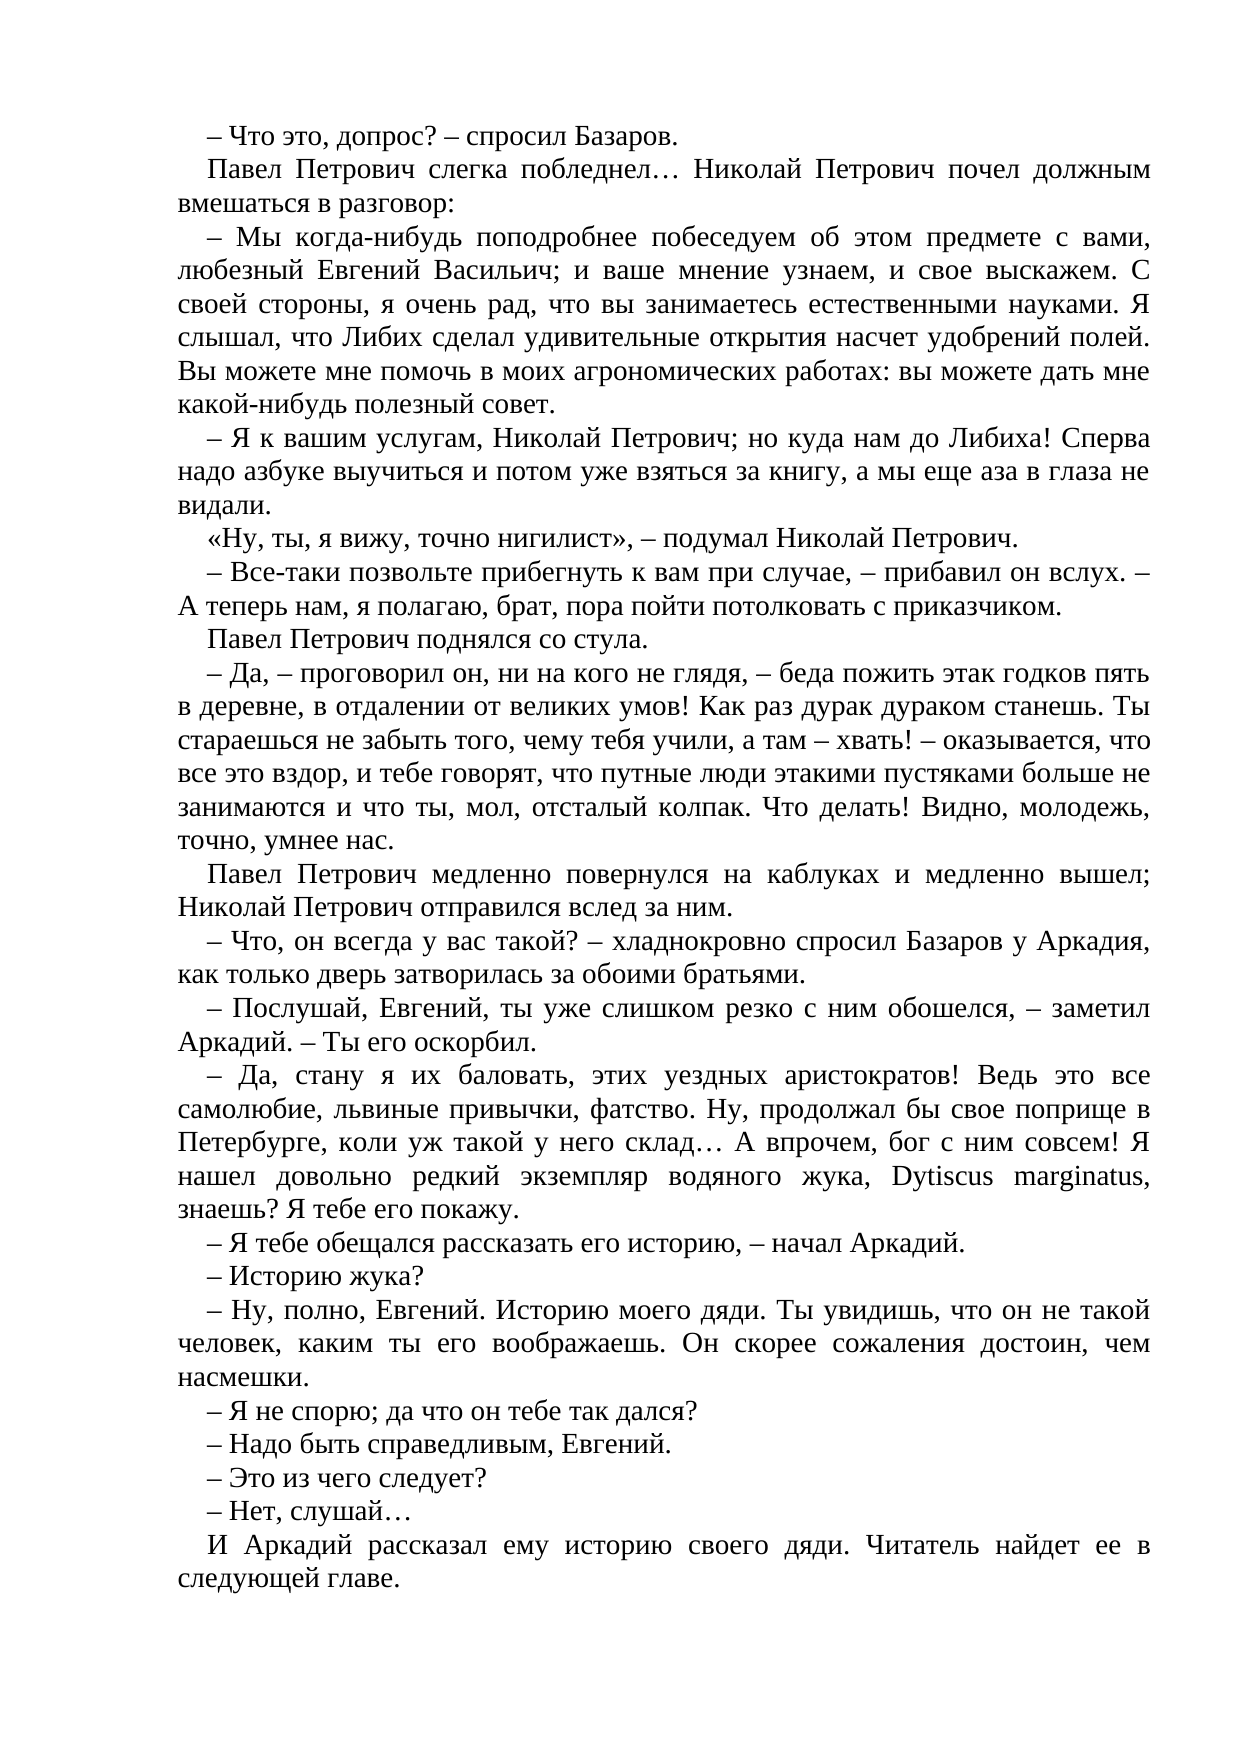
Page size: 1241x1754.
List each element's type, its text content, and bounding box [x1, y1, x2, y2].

text И Аркадий рассказал ему историю своего дяди. Читатель найдет ее в следующей главе. [177, 1527, 1152, 1594]
text – Надо быть справедливым, Евгений. [177, 1426, 1152, 1460]
text – Нет, слушай… [177, 1493, 1152, 1527]
text – Послушай, Евгений, ты уже слишком резко с ним обошелся, – заметил Аркадий. – Ты его оскорбил. [177, 990, 1152, 1057]
text – Я к вашим услугам, Николай Петрович; но куда нам до Либиха! Сперва надо азбуке выучиться и потом уже взяться за книгу, а мы еще аза в глаза не видали. [177, 420, 1152, 521]
text Павел Петрович медленно повернулся на каблуках и медленно вышел; Николай Петрович отправился вслед за ним. [177, 856, 1152, 923]
text Павел Петрович поднялся со стула. [177, 621, 1152, 655]
text – Мы когда-нибудь поподробнее побеседуем об этом предмете с вами, любезный Евгений Васильич; и ваше мнение узнаем, и свое выскажем. С своей стороны, я очень рад, что вы занимаетесь естественными науками. Я слышал, что Либих сделал удивительные открытия насчет удобрений полей. Вы можете мне помочь в моих агрономических работах: вы можете дать мне какой-нибудь полезный совет. [177, 219, 1152, 420]
text – Я тебе обещался рассказать его историю, – начал Аркадий. [177, 1225, 1152, 1258]
text – Да, стану я их баловать, этих уездных аристократов! Ведь это все самолюбие, львиные привычки, фатство. Ну, продолжал бы свое поприще в Петербурге, коли уж такой у него склад… А впрочем, бог с ним совсем! Я нашел довольно редкий экземпляр водяного жука, Dytiscus marginatus, знаешь? Я тебе его покажу. [177, 1057, 1152, 1225]
text – Все-таки позвольте прибегнуть к вам при случае, – прибавил он вслух. – А теперь нам, я полагаю, брат, пора пойти потолковать с приказчиком. [177, 554, 1152, 621]
text – Да, – проговорил он, ни на кого не глядя, – беда пожить этак годков пять в деревне, в отдалении от великих умов! Как раз дурак дураком станешь. Ты стараешься не забыть того, чему тебя учили, а там – хвать! – оказывается, что все это вздор, и тебе говорят, что путные люди этакими пустяками больше не занимаются и что ты, мол, отсталый колпак. Что делать! Видно, молодежь, точно, умнее нас. [177, 655, 1152, 856]
text – Что это, допрос? – спросил Базаров. [177, 118, 1152, 152]
text – Я не спорю; да что он тебе так дался? [177, 1393, 1152, 1426]
text «Ну, ты, я вижу, точно нигилист», – подумал Николай Петрович. [177, 521, 1152, 554]
text – Историю жука? [177, 1258, 1152, 1292]
text – Это из чего следует? [177, 1460, 1152, 1493]
text Павел Петрович слегка побледнел… Николай Петрович почел должным вмешаться в разговор: [177, 152, 1152, 219]
text – Ну, полно, Евгений. Историю моего дяди. Ты увидишь, что он не такой человек, каким ты его воображаешь. Он скорее сожаления достоин, чем насмешки. [177, 1292, 1152, 1393]
text – Что, он всегда у вас такой? – хладнокровно спросил Базаров у Аркадия, как только дверь затворилась за обоими братьями. [177, 923, 1152, 990]
